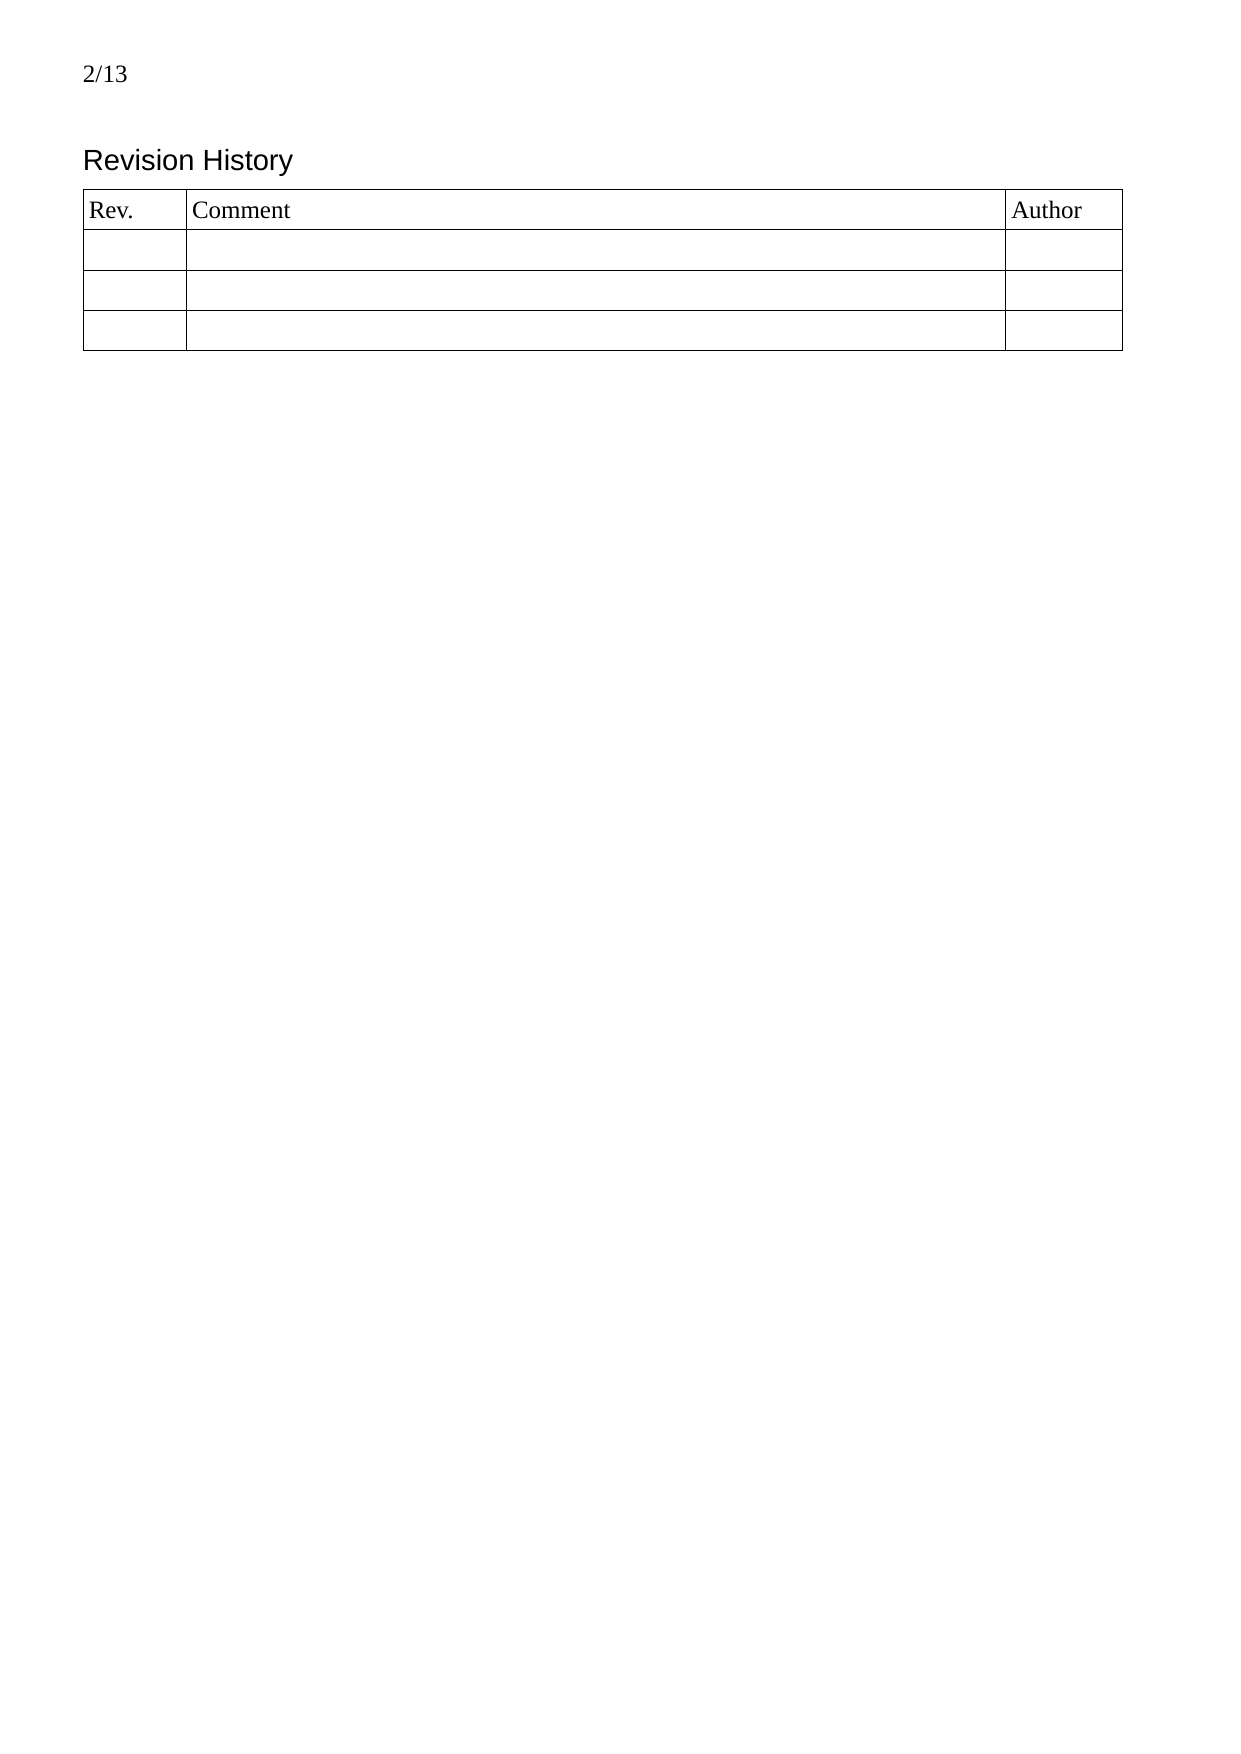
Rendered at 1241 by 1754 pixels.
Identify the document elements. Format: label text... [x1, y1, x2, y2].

table_header Rev. [84, 190, 186, 229]
subtitle Revision History [83, 143, 1122, 177]
table_cell [187, 230, 1005, 270]
table_cell [84, 311, 186, 350]
table_cell [1006, 230, 1122, 270]
table_cell [84, 230, 186, 270]
table_cell [1006, 311, 1122, 350]
table_cell [187, 311, 1005, 350]
table_header Comment [187, 190, 1005, 229]
table_cell [1006, 271, 1122, 310]
table_cell [187, 271, 1005, 310]
table_header Author [1006, 190, 1122, 229]
table_cell [84, 271, 186, 310]
